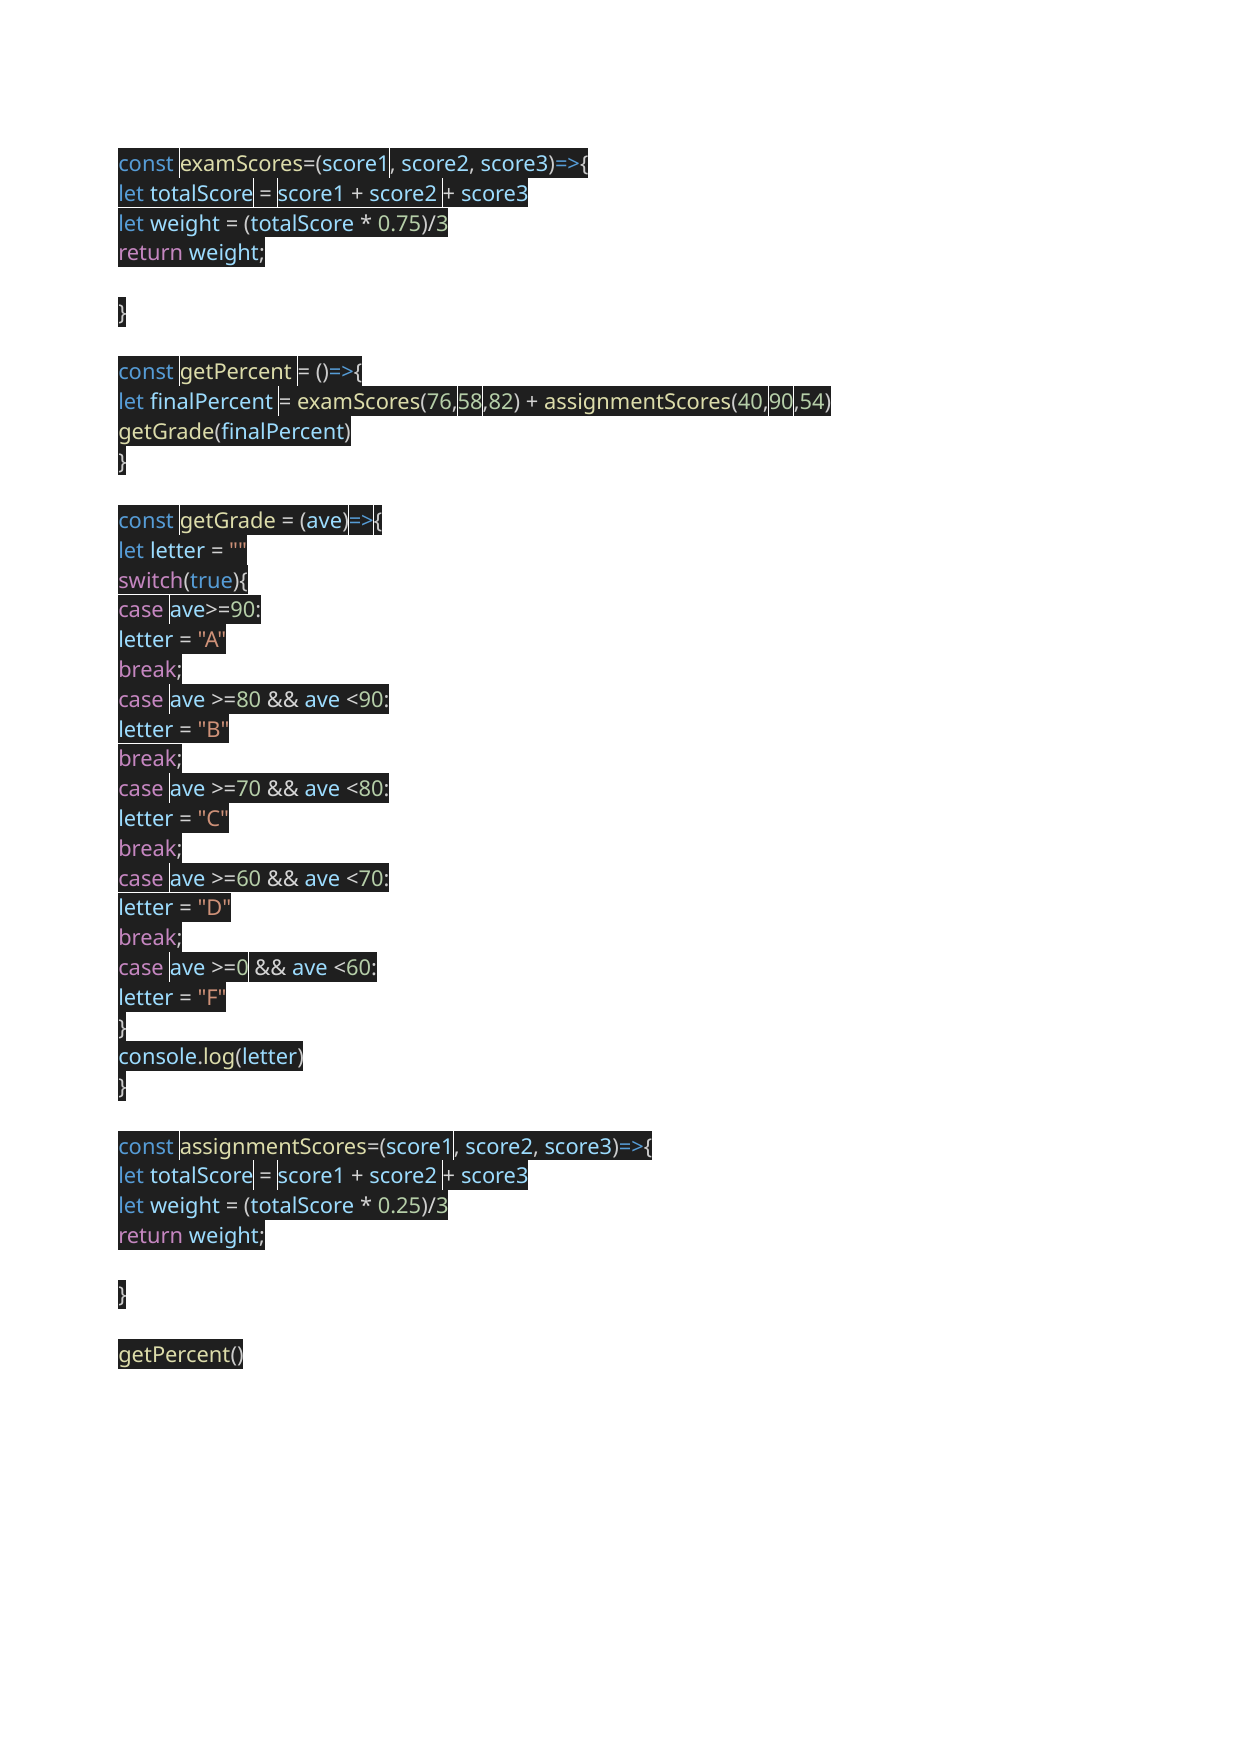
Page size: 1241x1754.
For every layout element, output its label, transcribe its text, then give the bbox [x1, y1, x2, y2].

text case ave>=90: [118, 594, 1122, 624]
text } [118, 1279, 1122, 1309]
text letter = "D" [118, 892, 1122, 922]
text const getGrade = (ave)=>{ [118, 505, 1122, 535]
text let weight = (totalScore * 0.75)/3 [118, 207, 1122, 237]
text break; [118, 743, 1122, 773]
text break; [118, 654, 1122, 684]
text const examScores=(score1, score2, score3)=>{ [118, 148, 1122, 178]
text getGrade(finalPercent) [118, 416, 1122, 446]
text return weight; [118, 1220, 1122, 1250]
text console.log(letter) [118, 1041, 1122, 1071]
text let finalPercent = examScores(76,58,82) + assignmentScores(40,90,54) [118, 386, 1122, 416]
text case ave >=0 && ave <60: [118, 952, 1122, 982]
text let letter = "" [118, 535, 1122, 565]
text letter = "C" [118, 803, 1122, 833]
text const assignmentScores=(score1, score2, score3)=>{ [118, 1131, 1122, 1160]
text } [118, 446, 1122, 475]
text let weight = (totalScore * 0.25)/3 [118, 1190, 1122, 1220]
text let totalScore = score1 + score2 + score3 [118, 178, 1122, 207]
text letter = "F" [118, 982, 1122, 1012]
text } [118, 1012, 1122, 1041]
text } [118, 1071, 1122, 1101]
text case ave >=80 && ave <90: [118, 684, 1122, 714]
text let totalScore = score1 + score2 + score3 [118, 1160, 1122, 1190]
text return weight; [118, 237, 1122, 267]
text const getPercent = ()=>{ [118, 356, 1122, 386]
text letter = "B" [118, 714, 1122, 743]
text break; [118, 833, 1122, 863]
text } [118, 297, 1122, 327]
text switch(true){ [118, 565, 1122, 594]
text letter = "A" [118, 624, 1122, 654]
text getPercent() [118, 1339, 1122, 1369]
text case ave >=60 && ave <70: [118, 863, 1122, 892]
text case ave >=70 && ave <80: [118, 773, 1122, 803]
text break; [118, 922, 1122, 952]
